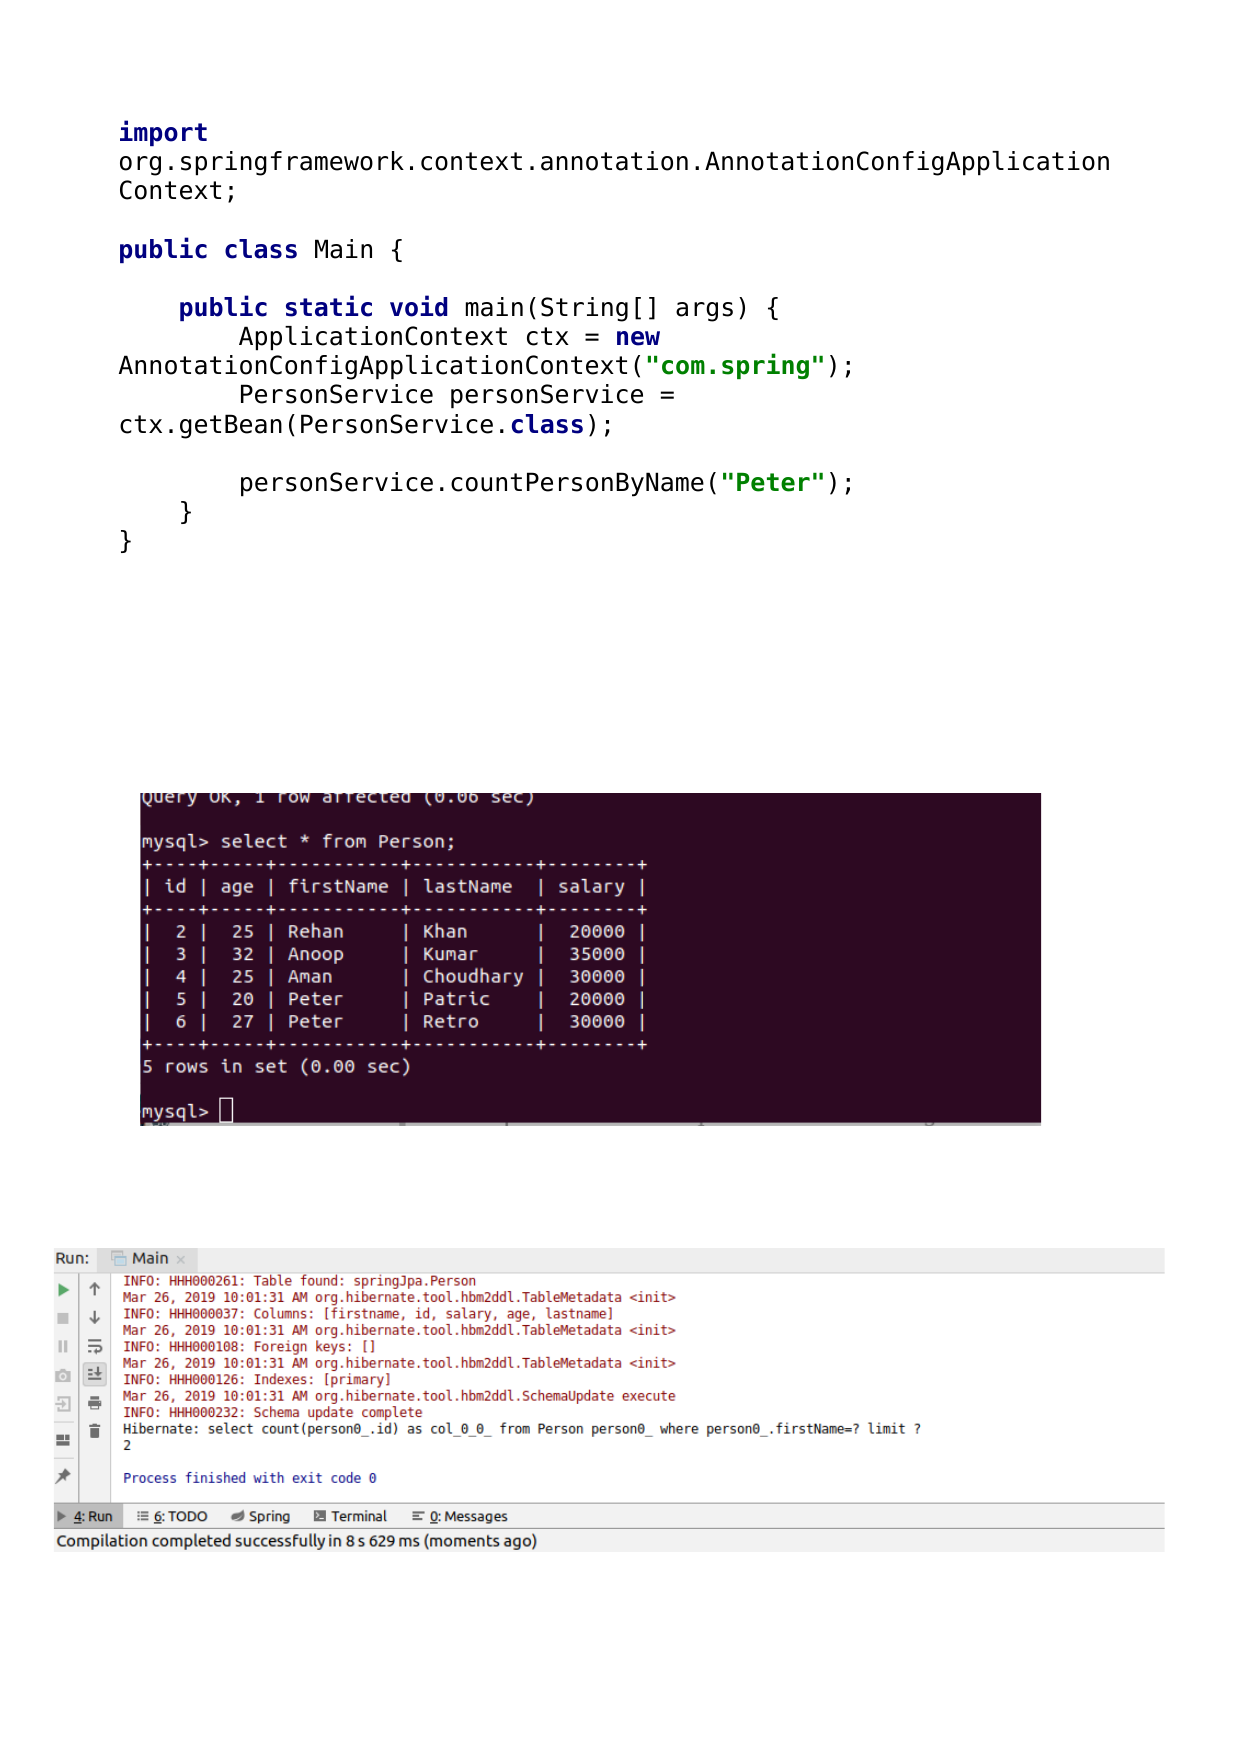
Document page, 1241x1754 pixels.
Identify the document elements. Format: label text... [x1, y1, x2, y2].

text public static void main(String[] args) { [118, 293, 1122, 322]
text ApplicationContext ctx = new AnnotationConfigApplicationContext("com.spring"); [118, 322, 1122, 381]
text } [118, 497, 1122, 526]
text personService.countPersonByName("Peter"); [118, 468, 1122, 497]
text public class Main { [118, 235, 1122, 264]
picture [140, 793, 782, 1126]
text import org.springframework.context.annotation.AnnotationConfigApplicationContext; [118, 118, 1122, 206]
text } [118, 526, 1122, 556]
text PersonService personService = ctx.getBean(PersonService.class); [118, 381, 1122, 439]
picture [53, 1248, 1165, 1551]
